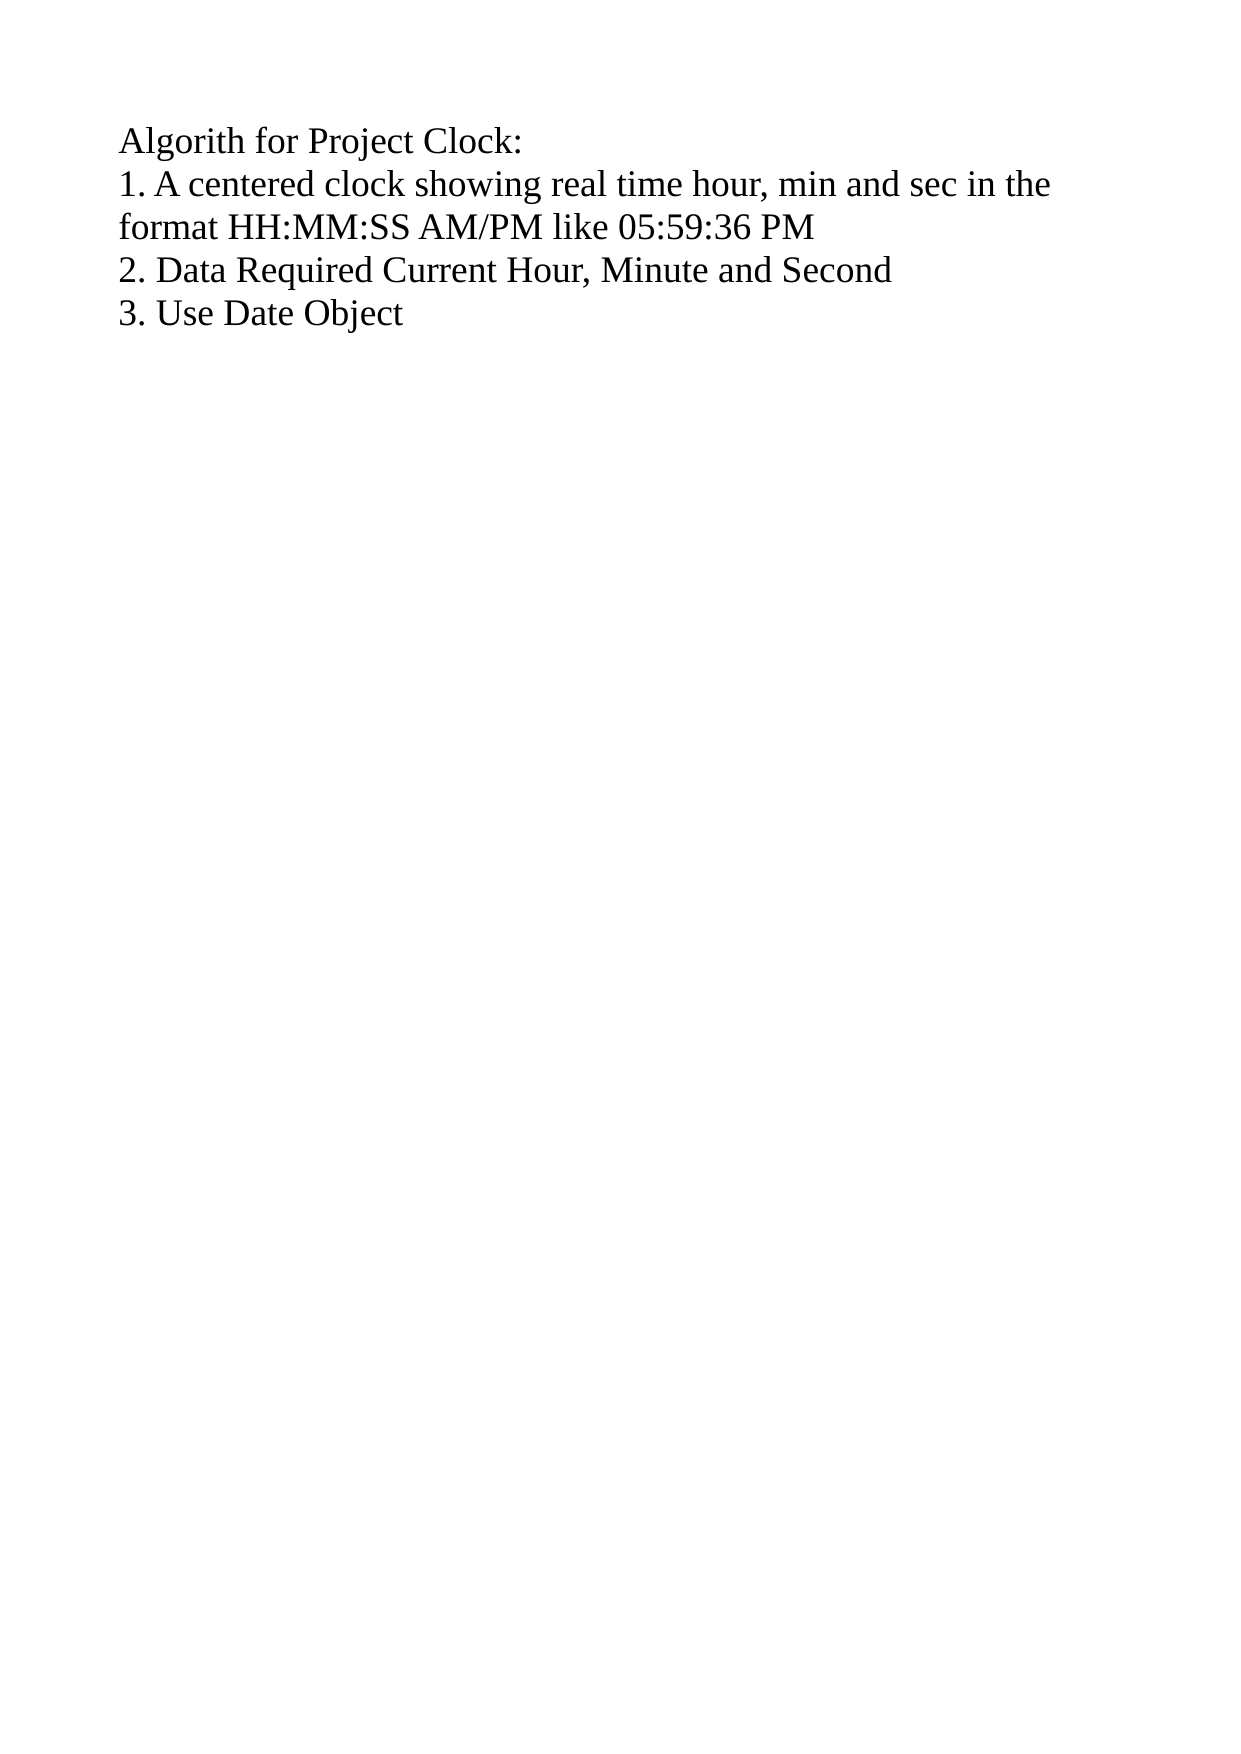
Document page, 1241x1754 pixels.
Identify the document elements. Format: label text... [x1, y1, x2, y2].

text 3. Use Date Object [118, 291, 1122, 334]
text 1. A centered clock showing real time hour, min and sec in the format HH:MM:SS AM/PM like 05:59:36 PM [118, 161, 1122, 247]
text 2. Data Required Current Hour, Minute and Second [118, 247, 1122, 291]
text Algorith for Project Clock: [118, 118, 1122, 161]
